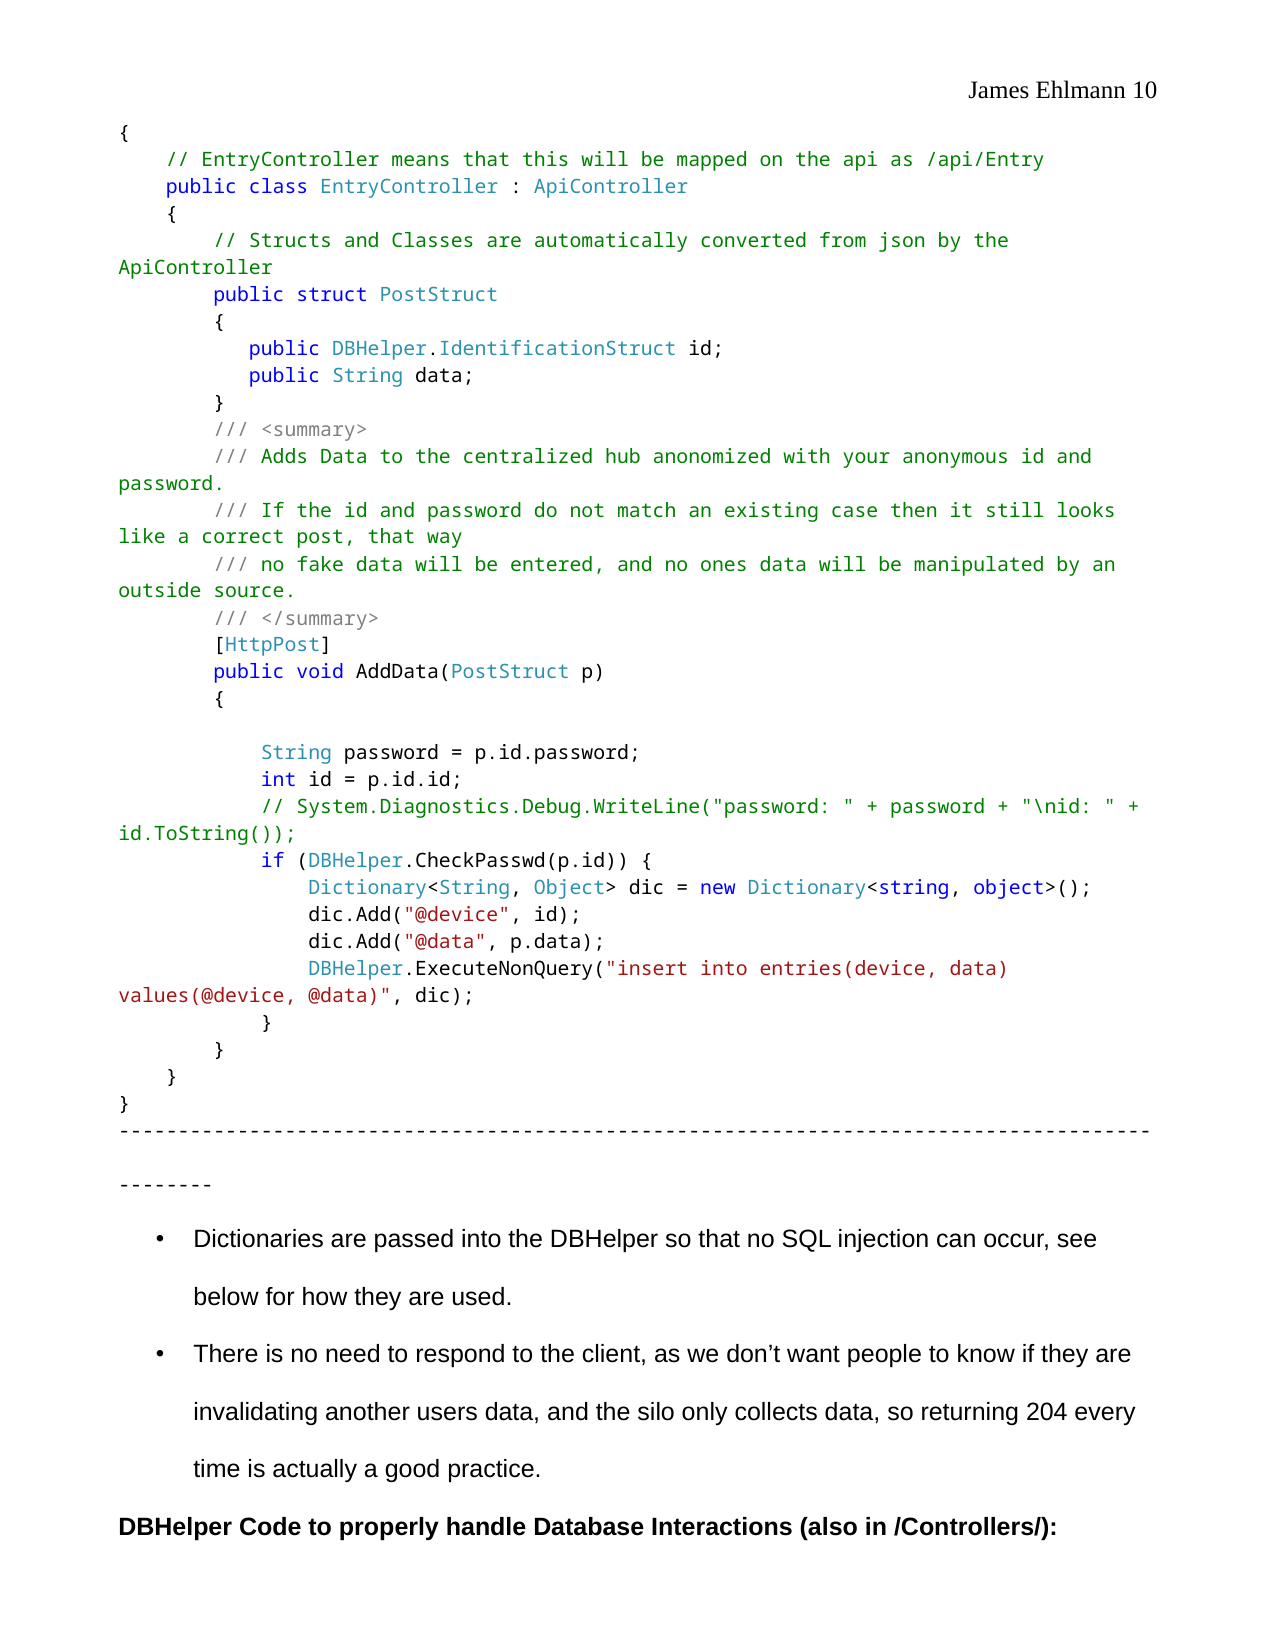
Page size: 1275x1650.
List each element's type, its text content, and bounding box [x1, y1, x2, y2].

text /// Adds Data to the centralized hub anonomized with your anonymous id and password. [118, 442, 1157, 496]
text [HttpPost] [118, 631, 1157, 658]
list There is no need to respond to the client, as we don’t want people to know if they are invalidating another users data, and the silo only collects data, so returning 204 every time is actually a good practice. [156, 1339, 1157, 1483]
text dic.Add("@device", id); [118, 901, 1157, 927]
text public DBHelper.IdentificationStruct id; [118, 334, 1157, 361]
text String password = p.id.password; [118, 739, 1157, 766]
list Dictionaries are passed into the DBHelper so that no SQL injection can occur, see below for how they are used. [156, 1224, 1157, 1311]
text } [118, 1089, 1157, 1116]
text { [118, 685, 1157, 712]
text } [118, 1035, 1157, 1062]
text DBHelper.ExecuteNonQuery("insert into entries(device, data) values(@device, @data)", dic); [118, 954, 1157, 1008]
text public String data; [118, 361, 1157, 388]
text int id = p.id.id; [118, 766, 1157, 793]
text // Structs and Classes are automatically converted from json by the ApiController [118, 226, 1157, 280]
text dic.Add("@data", p.data); [118, 927, 1157, 954]
text ----------------------------------------------------------------------------------------------- [118, 1116, 1157, 1197]
text /// no fake data will be entered, and no ones data will be manipulated by an outside source. [118, 550, 1157, 604]
text if (DBHelper.CheckPasswd(p.id)) { [118, 847, 1157, 873]
text // System.Diagnostics.Debug.WriteLine("password: " + password + "\nid: " + id.ToString()); [118, 793, 1157, 847]
text // EntryController means that this will be mapped on the api as /api/Entry [118, 145, 1157, 172]
text } [118, 1008, 1157, 1035]
text /// <summary> [118, 415, 1157, 442]
text Dictionary<String, Object> dic = new Dictionary<string, object>(); [118, 873, 1157, 901]
text { [118, 118, 1157, 145]
text } [118, 388, 1157, 415]
text { [118, 307, 1157, 334]
text public struct PostStruct [118, 280, 1157, 307]
text public class EntryController : ApiController [118, 172, 1157, 199]
text public void AddData(PostStruct p) [118, 658, 1157, 685]
text /// </summary> [118, 604, 1157, 631]
text DBHelper Code to properly handle Database Interactions (also in /Controllers/): [118, 1512, 1157, 1541]
text /// If the id and password do not match an existing case then it still looks like a correct post, that way [118, 496, 1157, 550]
text { [118, 199, 1157, 226]
text } [118, 1062, 1157, 1089]
